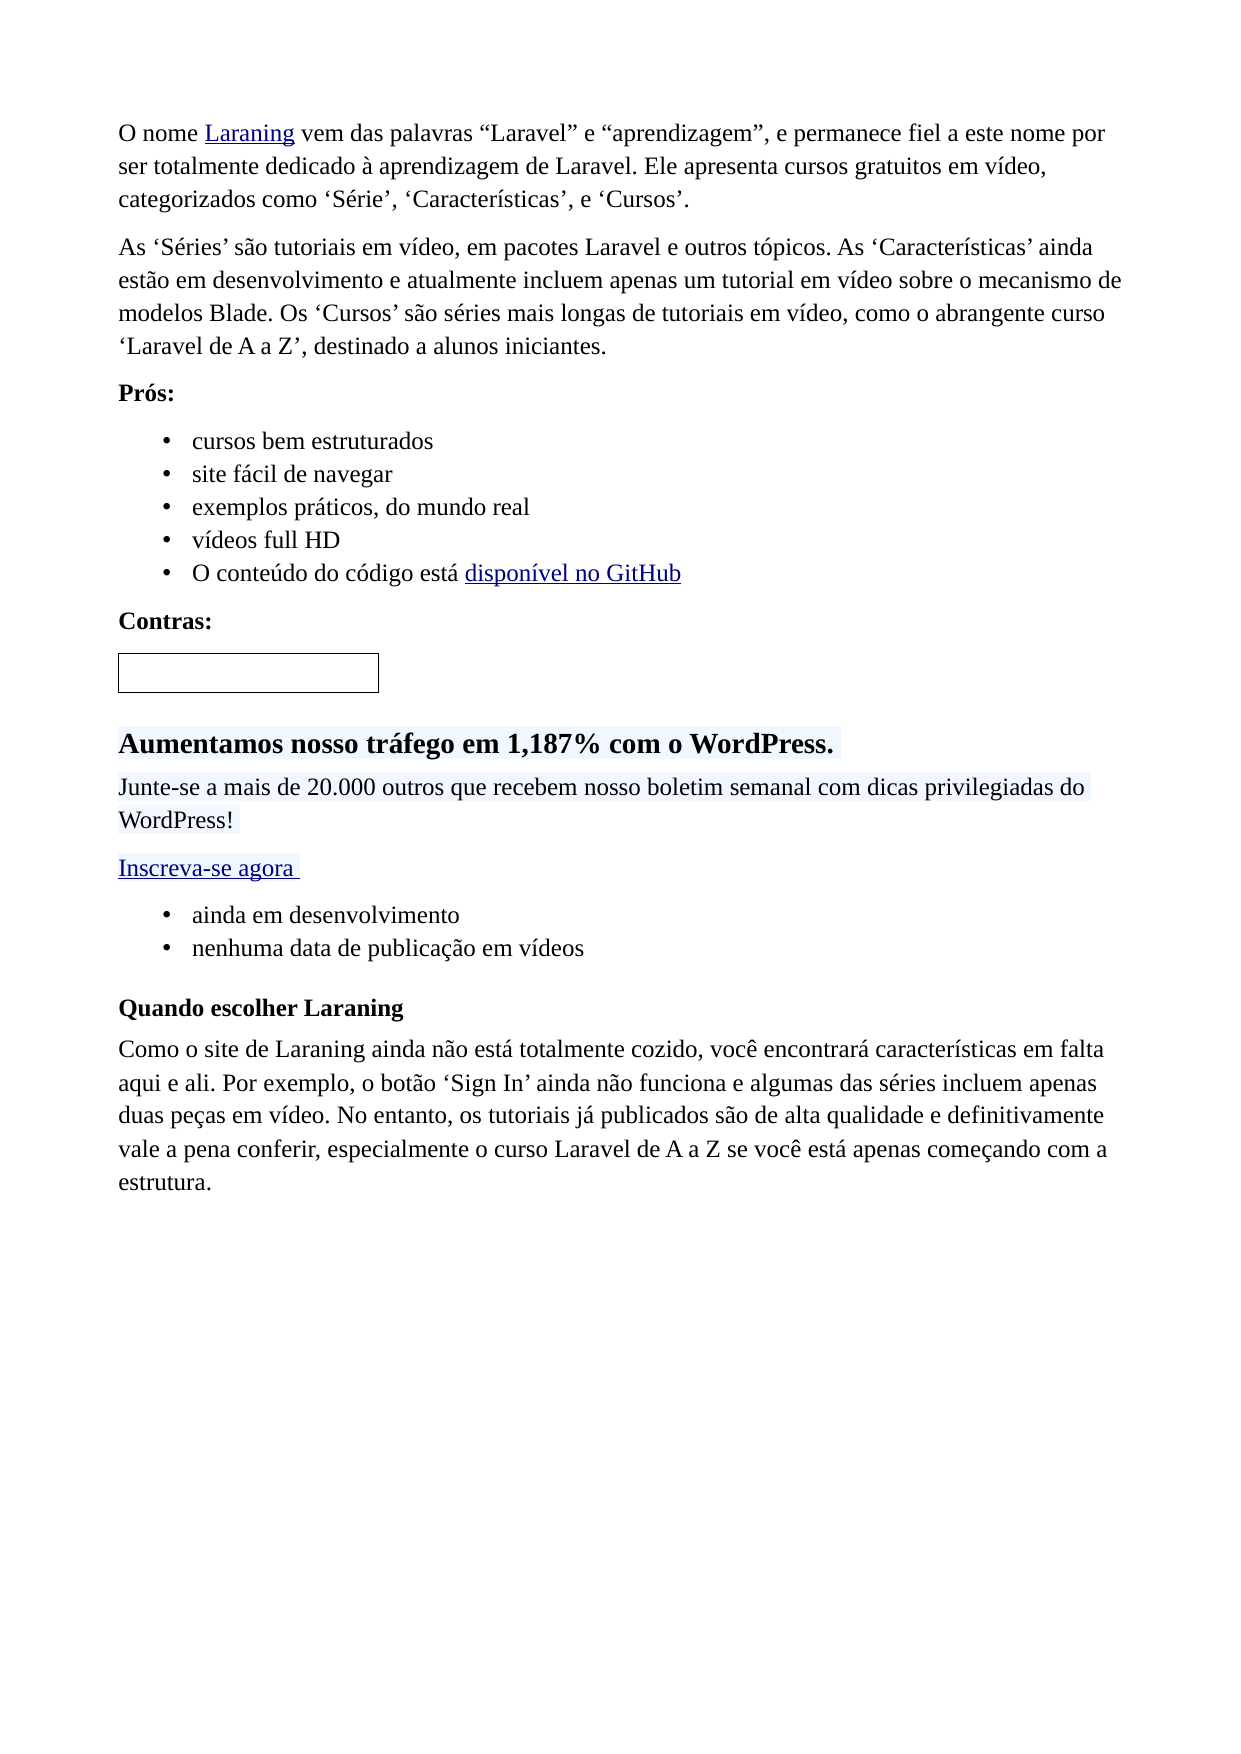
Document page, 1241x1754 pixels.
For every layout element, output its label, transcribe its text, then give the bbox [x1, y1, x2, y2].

list cursos bem estruturados [162, 426, 1122, 455]
text Junte-se a mais de 20.000 outros que recebem nosso boletim semanal com dicas privilegiadas do WordPress! [118, 772, 1122, 834]
list ainda em desenvolvimento [162, 900, 1122, 929]
text As ‘Séries’ são tutoriais em vídeo, em pacotes Laravel e outros tópicos. As ‘Características’ ainda estão em desenvolvimento e atualmente incluem apenas um tutorial em vídeo sobre o mecanismo de modelos Blade. Os ‘Cursos’ são séries mais longas de tutoriais em vídeo, como o abrangente curso ‘Laravel de A a Z’, destinado a alunos iniciantes. [118, 232, 1122, 359]
list site fácil de navegar [162, 459, 1122, 488]
list nenhuma data de publicação em vídeos [162, 933, 1122, 962]
list exemplos práticos, do mundo real [162, 492, 1122, 521]
list vídeos full HD [162, 525, 1122, 554]
subtitle Quando escolher Laraning [118, 993, 1122, 1022]
text Como o site de Laraning ainda não está totalmente cozido, você encontrará características em falta aqui e ali. Por exemplo, o botão ‘Sign In’ ainda não funciona e algumas das séries incluem apenas duas peças em vídeo. No entanto, os tutoriais já publicados são de alta qualidade e definitivamente vale a pena conferir, especialmente o curso Laravel de A a Z se você está apenas começando com a estrutura. [118, 1034, 1122, 1195]
text O nome Laraning vem das palavras “Laravel” e “aprendizagem”, e permanece fiel a este nome por ser totalmente dedicado à aprendizagem de Laravel. Ele apresenta cursos gratuitos em vídeo, categorizados como ‘Série’, ‘Características’, e ‘Cursos’. [118, 118, 1122, 213]
text Contras: [118, 606, 1122, 634]
text Prós: [118, 378, 1122, 407]
list O conteúdo do código está disponível no GitHub [162, 558, 1122, 587]
subtitle Aumentamos nosso tráfego em 1,187% com o WordPress. [118, 726, 1122, 759]
text Inscreva-se agora [118, 853, 1122, 881]
